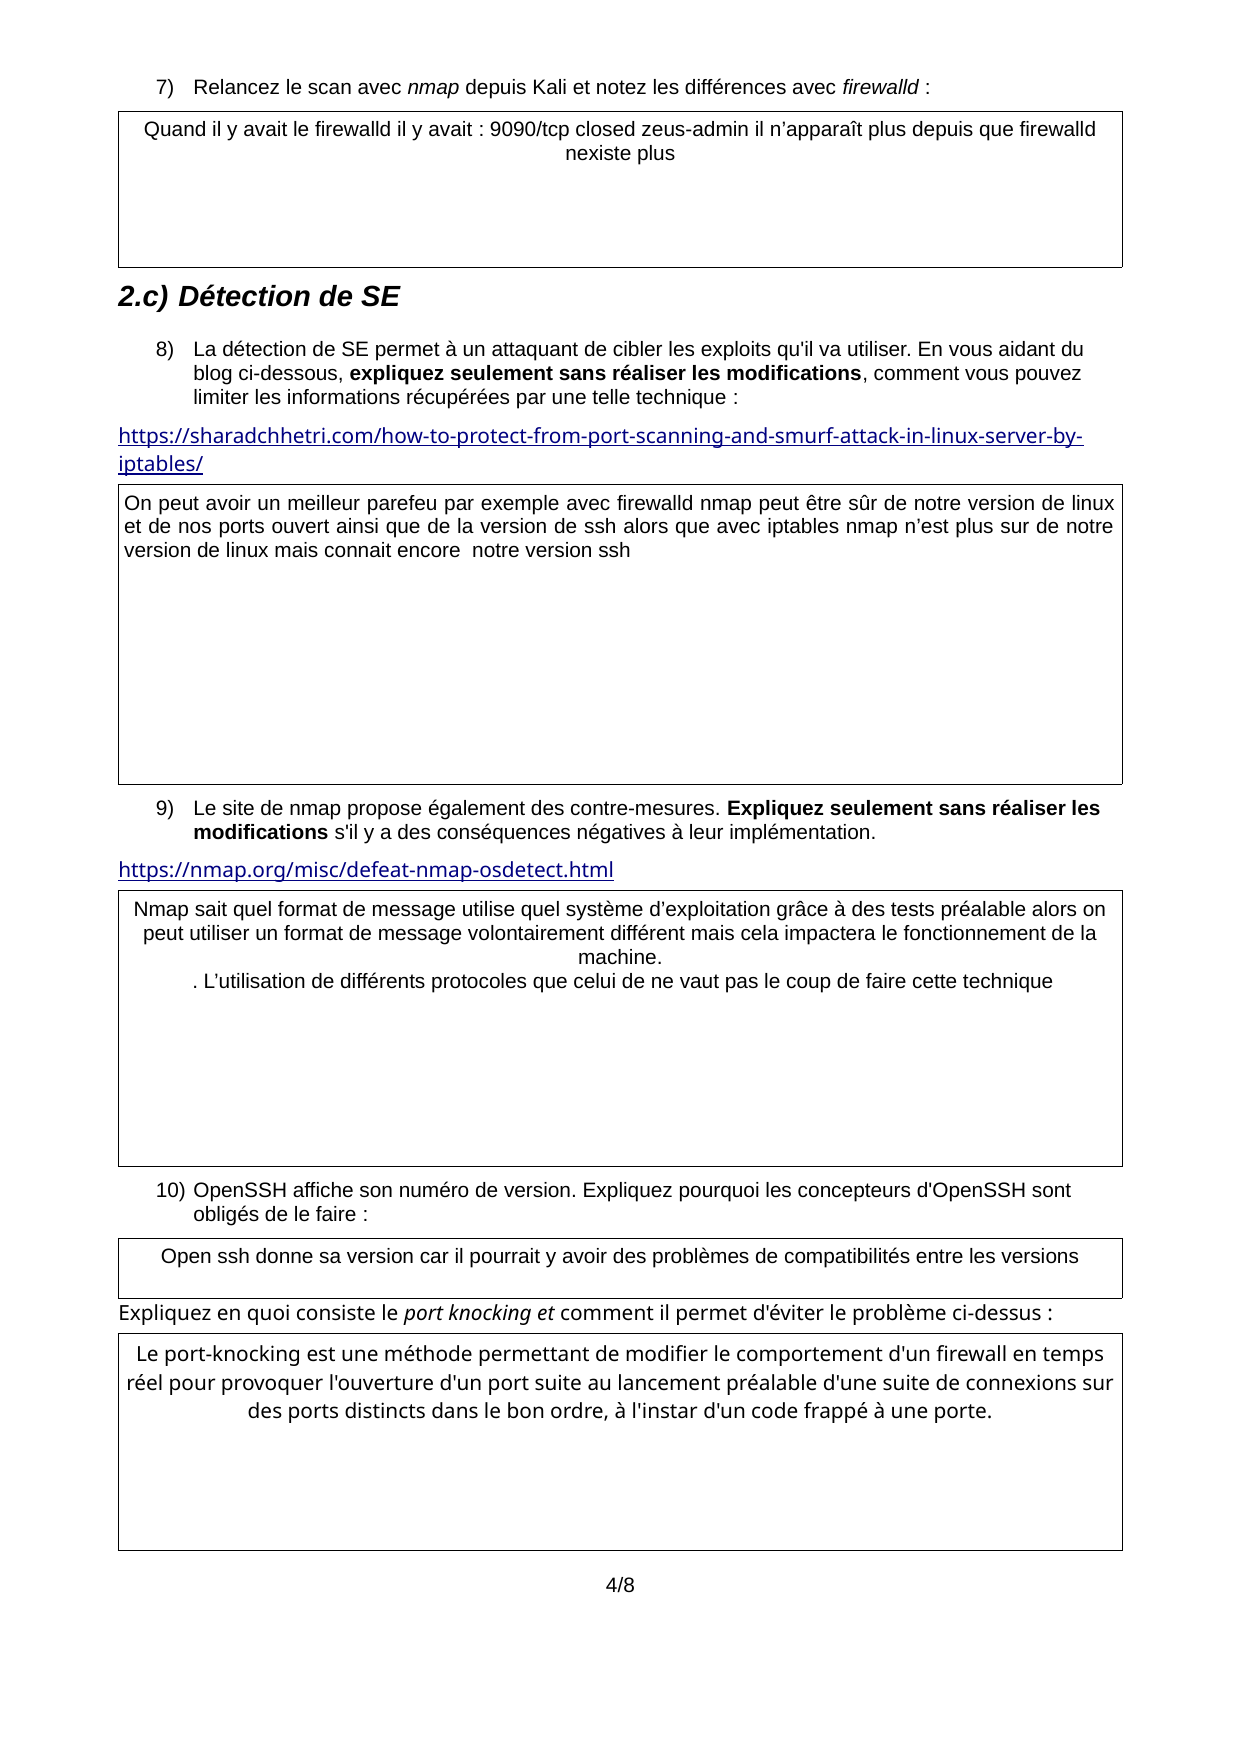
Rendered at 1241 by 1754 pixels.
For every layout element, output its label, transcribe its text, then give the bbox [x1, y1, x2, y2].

text Expliquez en quoi consiste le port knocking et comment il permet d'éviter le problème ci-dessus : [118, 1299, 1122, 1327]
table_header Nmap sait quel format de message utilise quel système d’exploitation grâce à des tests préalable alors on peut utiliser un format de message volontairement différent mais cela impactera le fonctionnement de la machine. . L’utilisation de différents protocoles que celui de ne vaut pas le coup de faire cette technique [119, 891, 1122, 1166]
list OpenSSH affiche son numéro de version. Expliquez pourquoi les concepteurs d'OpenSSH sont obligés de le faire : [156, 1178, 1122, 1226]
table_header On peut avoir un meilleur parefeu par exemple avec firewalld nmap peut être sûr de notre version de linux et de nos ports ouvert ainsi que de la version de ssh alors que avec iptables nmap n’est plus sur de notre version de linux mais connait encore notre version ssh [119, 485, 1122, 783]
text https://nmap.org/misc/defeat-nmap-osdetect.html [118, 856, 1122, 884]
list Le site de nmap propose également des contre-mesures. Expliquez seulement sans réaliser les modifications s'il y a des conséquences négatives à leur implémentation. [156, 796, 1122, 844]
subtitle Détection de SE [118, 279, 1122, 313]
text https://sharadchhetri.com/how-to-protect-from-port-scanning-and-smurf-attack-in-linux-server-by-iptables/ [118, 421, 1122, 478]
table_header Quand il y avait le firewalld il y avait : 9090/tcp closed zeus-admin il n’apparaît plus depuis que firewalld nexiste plus [119, 112, 1122, 266]
table_header Le port-knocking est une méthode permettant de modifier le comportement d'un firewall en temps réel pour provoquer l'ouverture d'un port suite au lancement préalable d'une suite de connexions sur des ports distincts dans le bon ordre, à l'instar d'un code frappé à une porte. [119, 1334, 1122, 1550]
table_header Open ssh donne sa version car il pourrait y avoir des problèmes de compatibilités entre les versions [119, 1239, 1122, 1298]
list Relancez le scan avec nmap depuis Kali et notez les différences avec firewalld : [156, 75, 1122, 99]
list La détection de SE permet à un attaquant de cibler les exploits qu'il va utiliser. En vous aidant du blog ci-dessous, expliquez seulement sans réaliser les modifications, comment vous pouvez limiter les informations récupérées par une telle technique : [156, 337, 1122, 409]
